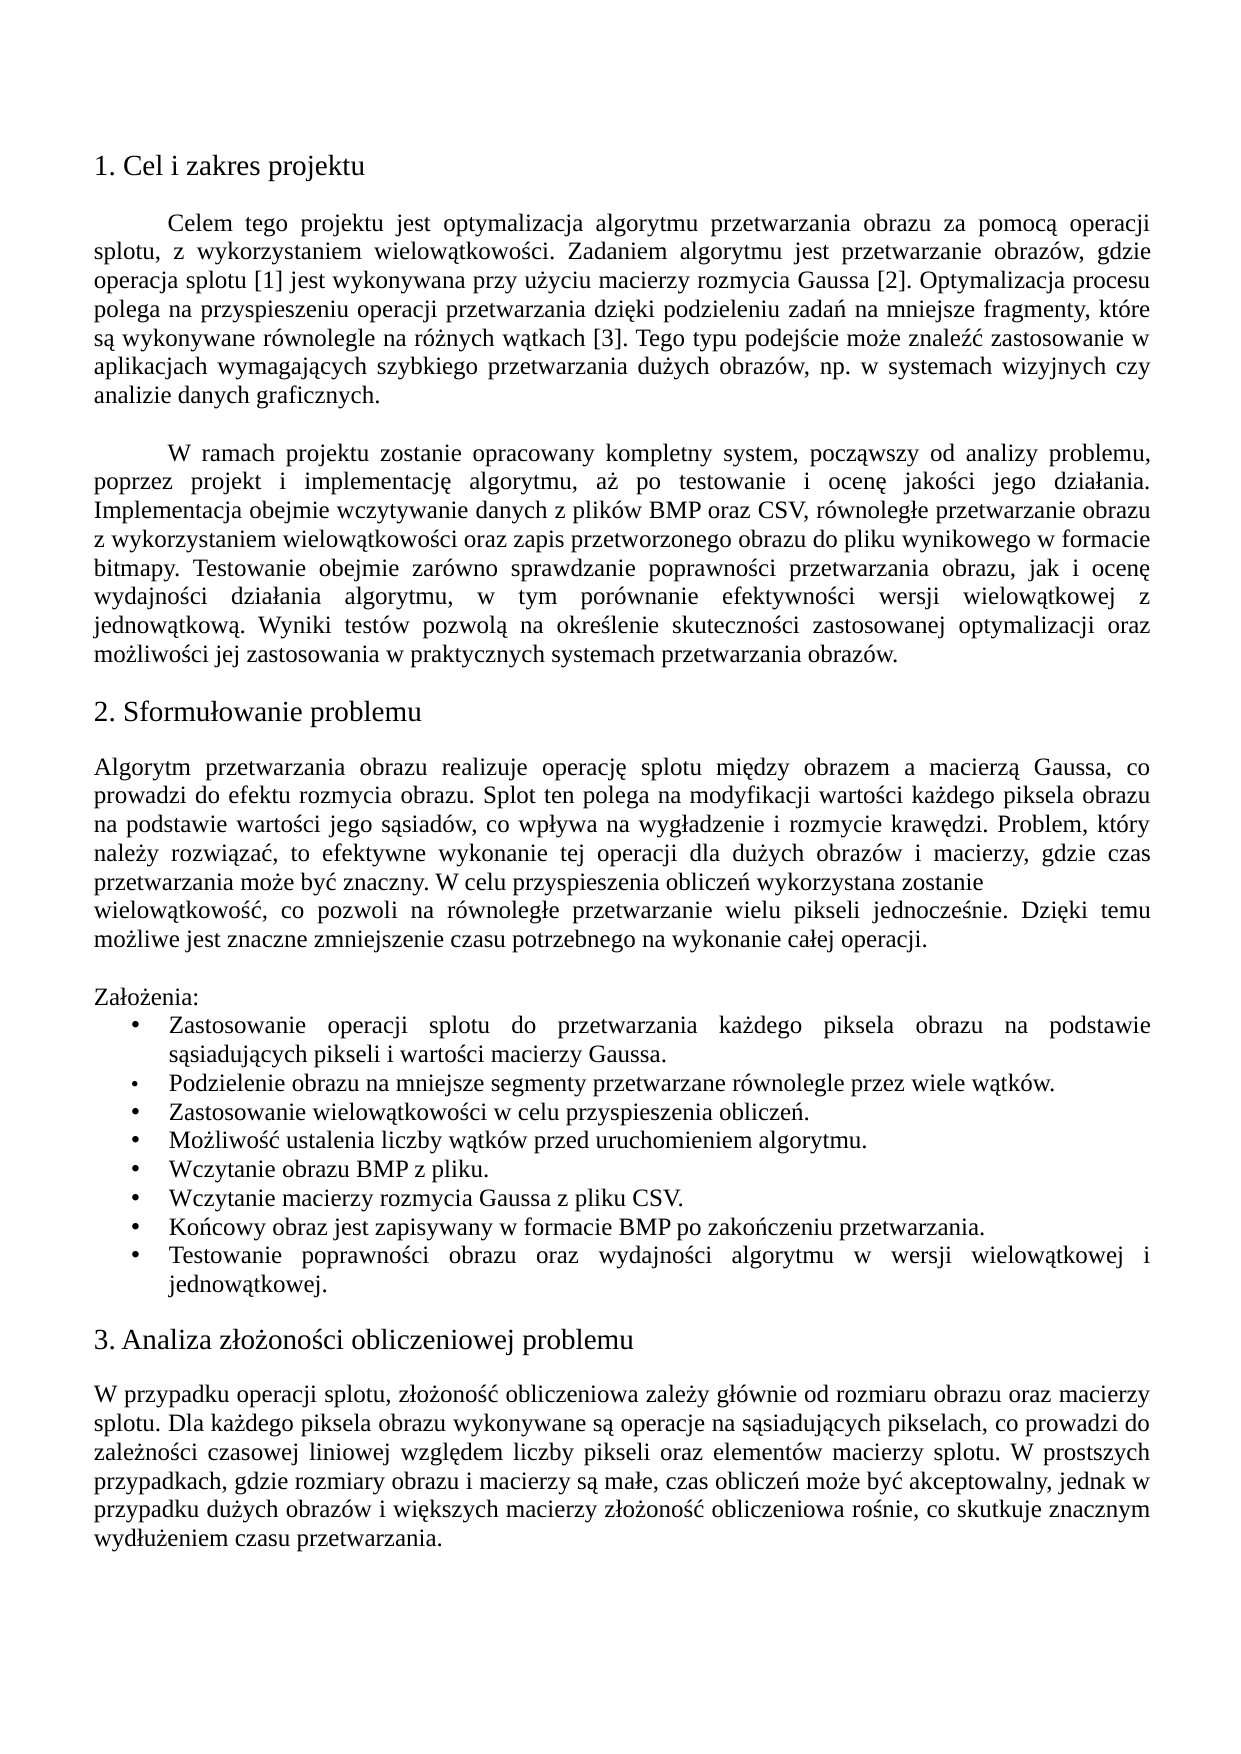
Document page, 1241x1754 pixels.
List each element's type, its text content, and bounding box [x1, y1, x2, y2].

list Zastosowanie wielowątkowości w celu przyspieszenia obliczeń. [131, 1097, 1152, 1125]
list Końcowy obraz jest zapisywany w formacie BMP po zakończeniu przetwarzania. [131, 1212, 1152, 1240]
list Zastosowanie operacji splotu do przetwarzania każdego piksela obrazu na podstawie sąsiadujących pikseli i wartości macierzy Gaussa. [131, 1010, 1152, 1068]
subtitle 2. Sformułowanie problemu [94, 694, 1152, 727]
text W ramach projektu zostanie opracowany kompletny system, począwszy od analizy problemu, poprzez projekt i implementację algorytmu, aż po testowanie i ocenę jakości jego działania. Implementacja obejmie wczytywanie danych z plików BMP oraz CSV, równoległe przetwarzanie obrazu z wykorzystaniem wielowątkowości oraz zapis przetworzonego obrazu do pliku wynikowego w formacie bitmapy. Testowanie obejmie zarówno sprawdzanie poprawności przetwarzania obrazu, jak i ocenę wydajności działania algorytmu, w tym porównanie efektywności wersji wielowątkowej z jednowątkową. Wyniki testów pozwolą na określenie skuteczności zastosowanej optymalizacji oraz możliwości jej zastosowania w praktycznych systemach przetwarzania obrazów. [94, 438, 1152, 668]
text W przypadku operacji splotu, złożoność obliczeniowa zależy głównie od rozmiaru obrazu oraz macierzy splotu. Dla każdego piksela obrazu wykonywane są operacje na sąsiadujących pikselach, co prowadzi do zależności czasowej liniowej względem liczby pikseli oraz elementów macierzy splotu. W prostszych przypadkach, gdzie rozmiary obrazu i macierzy są małe, czas obliczeń może być akceptowalny, jednak w przypadku dużych obrazów i większych macierzy złożoność obliczeniowa rośnie, co skutkuje znacznym wydłużeniem czasu przetwarzania. [94, 1379, 1152, 1552]
text Celem tego projektu jest optymalizacja algorytmu przetwarzania obrazu za pomocą operacji splotu, z wykorzystaniem wielowątkowości. Zadaniem algorytmu jest przetwarzanie obrazów, gdzie operacja splotu [1] jest wykonywana przy użyciu macierzy rozmycia Gaussa [2]. Optymalizacja procesu polega na przyspieszeniu operacji przetwarzania dzięki podzieleniu zadań na mniejsze fragmenty, które są wykonywane równolegle na różnych wątkach [3]. Tego typu podejście może znaleźć zastosowanie w aplikacjach wymagających szybkiego przetwarzania dużych obrazów, np. w systemach wizyjnych czy analizie danych graficznych. [94, 208, 1152, 409]
text Założenia: [94, 982, 1152, 1010]
list Testowanie poprawności obrazu oraz wydajności algorytmu w wersji wielowątkowej i jednowątkowej. [131, 1240, 1152, 1298]
list Wczytanie macierzy rozmycia Gaussa z pliku CSV. [131, 1183, 1152, 1212]
list Wczytanie obrazu BMP z pliku. [131, 1154, 1152, 1183]
list Możliwość ustalenia liczby wątków przed uruchomieniem algorytmu. [131, 1125, 1152, 1154]
text Algorytm przetwarzania obrazu realizuje operację splotu między obrazem a macierzą Gaussa, co prowadzi do efektu rozmycia obrazu. Splot ten polega na modyfikacji wartości każdego piksela obrazu na podstawie wartości jego sąsiadów, co wpływa na wygładzenie i rozmycie krawędzi. Problem, który należy rozwiązać, to efektywne wykonanie tej operacji dla dużych obrazów i macierzy, gdzie czas przetwarzania może być znaczny. W celu przyspieszenia obliczeń wykorzystana zostanie [94, 752, 1152, 895]
list Podzielenie obrazu na mniejsze segmenty przetwarzane równolegle przez wiele wątków. [131, 1068, 1152, 1097]
subtitle 1. Cel i zakres projektu [94, 148, 1152, 181]
subtitle 3. Analiza złożoności obliczeniowej problemu [94, 1322, 1152, 1355]
text wielowątkowość, co pozwoli na równoległe przetwarzanie wielu pikseli jednocześnie. Dzięki temu możliwe jest znaczne zmniejszenie czasu potrzebnego na wykonanie całej operacji. [94, 895, 1152, 953]
